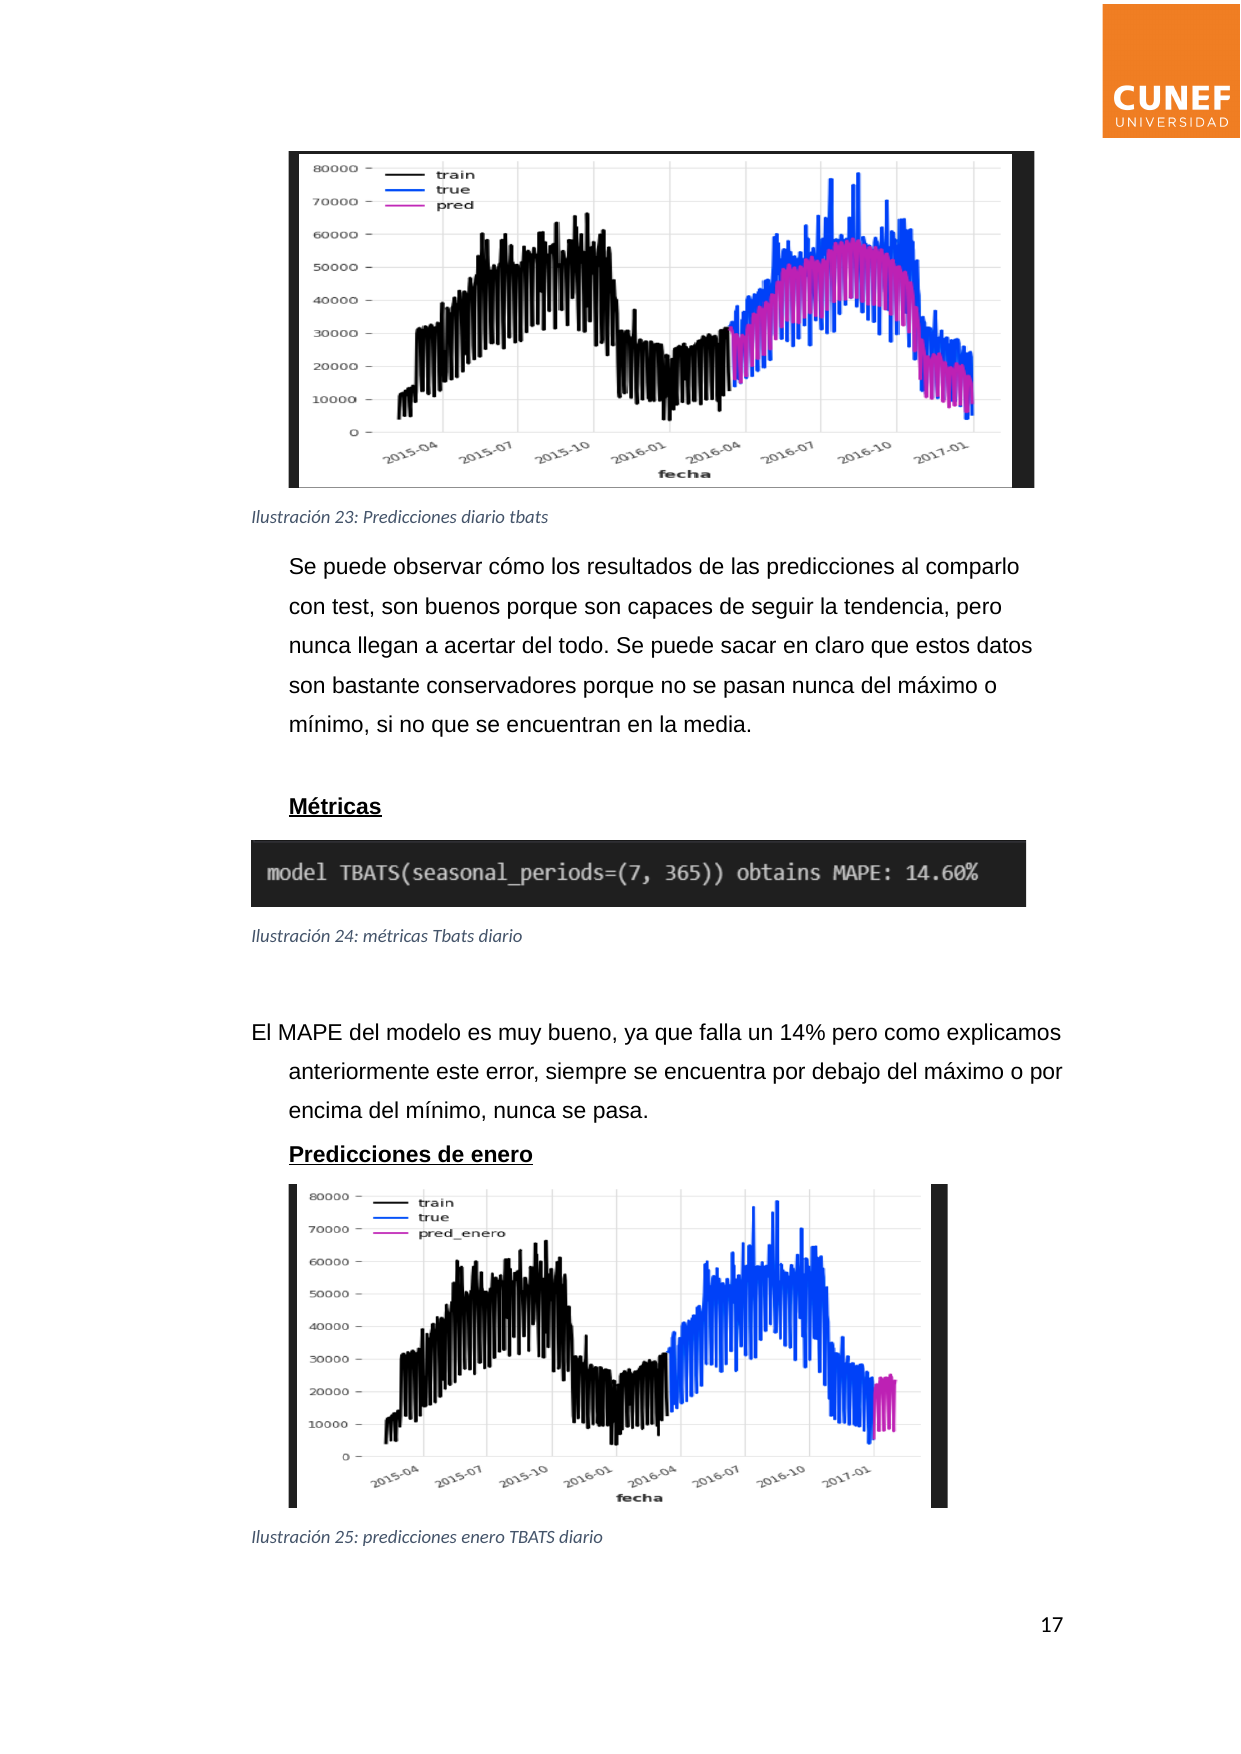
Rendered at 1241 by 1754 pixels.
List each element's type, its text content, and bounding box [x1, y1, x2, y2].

list Se puede observar cómo los resultados de las predicciones al comparlo con test, son buenos porque son capaces de seguir la tendencia, pero nunca llegan a acertar del todo. Se puede sacar en claro que estos datos son bastante conservadores porque no se pasan nunca del máximo o mínimo, si no que se encuentran en la media. [288, 553, 1063, 737]
text El MAPE del modelo es muy bueno, ya que falla un 14% pero como explicamos anteriormente este error, siempre se encuentra por debajo del máximo o por encima del mínimo, nunca se pasa. [251, 1018, 1063, 1124]
text Ilustración 23: Predicciones diario tbats [251, 505, 1063, 528]
text Ilustración 24: métricas Tbats diario [251, 924, 1063, 947]
list Métricas [288, 793, 1063, 819]
list Predicciones de enero [288, 1141, 1063, 1167]
text Ilustración 25: predicciones enero TBATS diario [251, 1526, 1063, 1548]
